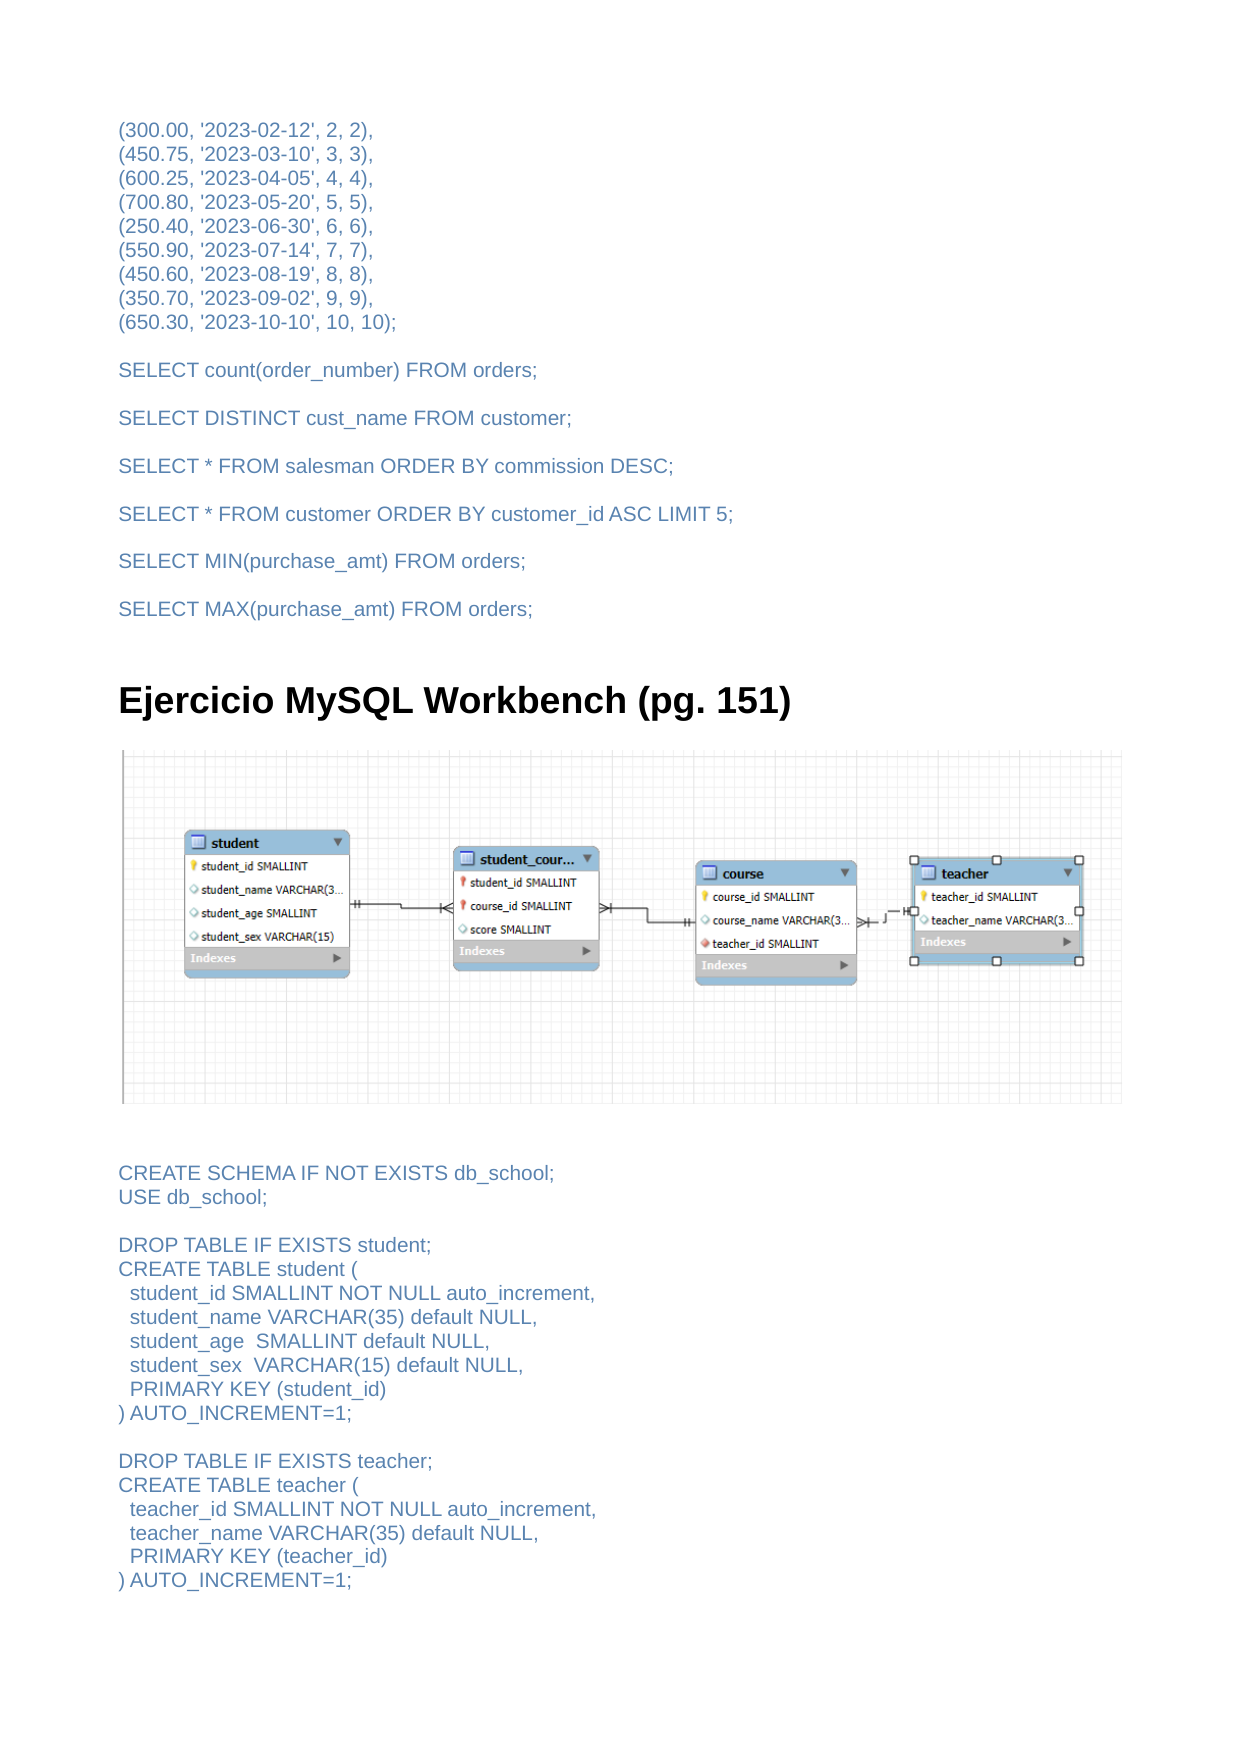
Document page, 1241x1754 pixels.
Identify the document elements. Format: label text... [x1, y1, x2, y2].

text Ejercicio MySQL Workbench (pg. 151) [118, 679, 1122, 722]
text (300.00, '2023-02-12', 2, 2), (450.75, '2023-03-10', 3, 3), (600.25, '2023-04-05', 4, 4), (700.80, '2023-05-20', 5, 5), (250.40, '2023-06-30', 6, 6), (550.90, '2023-07-14', 7, 7), (450.60, '2023-08-19', 8, 8), (350.70, '2023-09-02', 9, 9), (650.30, '2023-10-10', 10, 10); SELECT count(order_number) FROM orders; SELECT DISTINCT cust_name FROM customer; SELECT * FROM salesman ORDER BY commission DESC; SELECT * FROM customer ORDER BY customer_id ASC LIMIT 5; SELECT MIN(purchase_amt) FROM orders; SELECT MAX(purchase_amt) FROM orders; [118, 118, 1122, 621]
text CREATE SCHEMA IF NOT EXISTS db_school; USE db_school; DROP TABLE IF EXISTS student; CREATE TABLE student ( student_id SMALLINT NOT NULL auto_increment, student_name VARCHAR(35) default NULL, student_age SMALLINT default NULL, student_sex VARCHAR(15) default NULL, PRIMARY KEY (student_id) ) AUTO_INCREMENT=1; DROP TABLE IF EXISTS teacher; CREATE TABLE teacher ( teacher_id SMALLINT NOT NULL auto_increment, teacher_name VARCHAR(35) default NULL, PRIMARY KEY (teacher_id) ) AUTO_INCREMENT=1; [118, 1161, 1122, 1616]
picture [118, 750, 1123, 1104]
